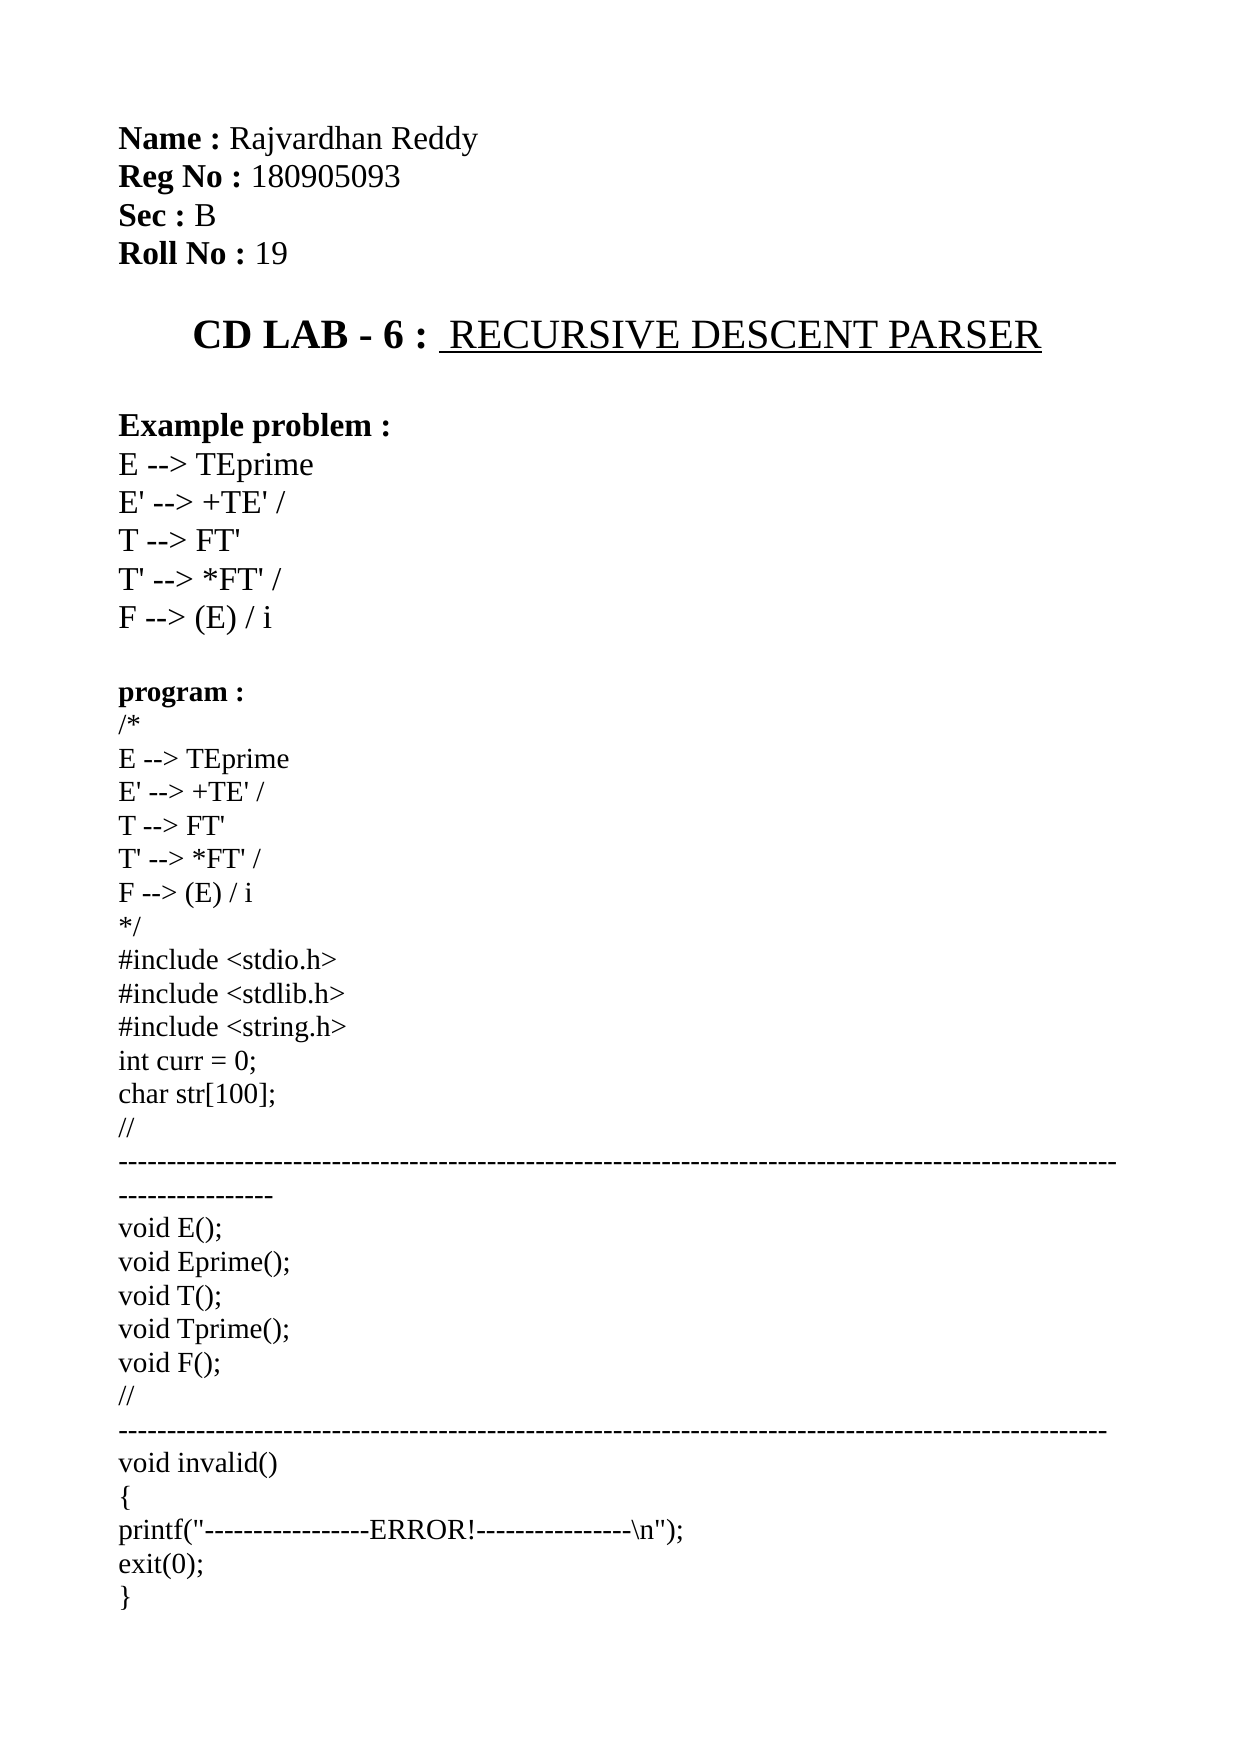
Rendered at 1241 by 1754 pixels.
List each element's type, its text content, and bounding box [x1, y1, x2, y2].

text E --> TEprime [118, 444, 1122, 482]
text program : [118, 674, 1122, 707]
text Roll No : 19 [118, 233, 1122, 271]
text #include <stdlib.h> [118, 976, 1122, 1009]
text void Eprime(); [118, 1244, 1122, 1278]
text T' --> *FT' / 𝜖 [118, 842, 1122, 875]
text /* [118, 707, 1122, 741]
text printf("-----------------ERROR!----------------\n"); [118, 1512, 1122, 1546]
text E' --> +TE' / 𝜖 [118, 774, 1122, 808]
text Sec : B [118, 195, 1122, 233]
text #include <string.h> [118, 1009, 1122, 1043]
text E' --> +TE' / 𝜖 [118, 482, 1122, 521]
text void invalid() [118, 1445, 1122, 1479]
text T' --> *FT' / 𝜖 [118, 559, 1122, 597]
text T --> FT' [118, 521, 1122, 559]
text Example problem : [118, 406, 1122, 444]
text { [118, 1479, 1122, 1512]
text void T(); [118, 1278, 1122, 1311]
text exit(0); [118, 1546, 1122, 1579]
text int curr = 0; [118, 1043, 1122, 1076]
text char str[100]; [118, 1076, 1122, 1110]
text Reg No : 180905093 [118, 156, 1122, 195]
text #include <stdio.h> [118, 942, 1122, 976]
text // ----------------------------------------------------------------------------------------------------------------------- [118, 1110, 1122, 1211]
text Name : Rajvardhan Reddy [118, 118, 1122, 156]
text } [118, 1579, 1122, 1613]
text F --> (E) / i [118, 597, 1122, 636]
text CD LAB - 6 : RECURSIVE DESCENT PARSER [118, 310, 1122, 358]
text void F(); [118, 1345, 1122, 1378]
text void E(); [118, 1211, 1122, 1244]
text F --> (E) / i [118, 875, 1122, 909]
text // ------------------------------------------------------------------------------------------------------ [118, 1378, 1122, 1445]
text void Tprime(); [118, 1311, 1122, 1345]
text T --> FT' [118, 808, 1122, 842]
text */ [118, 909, 1122, 942]
text E --> TEprime [118, 741, 1122, 774]
